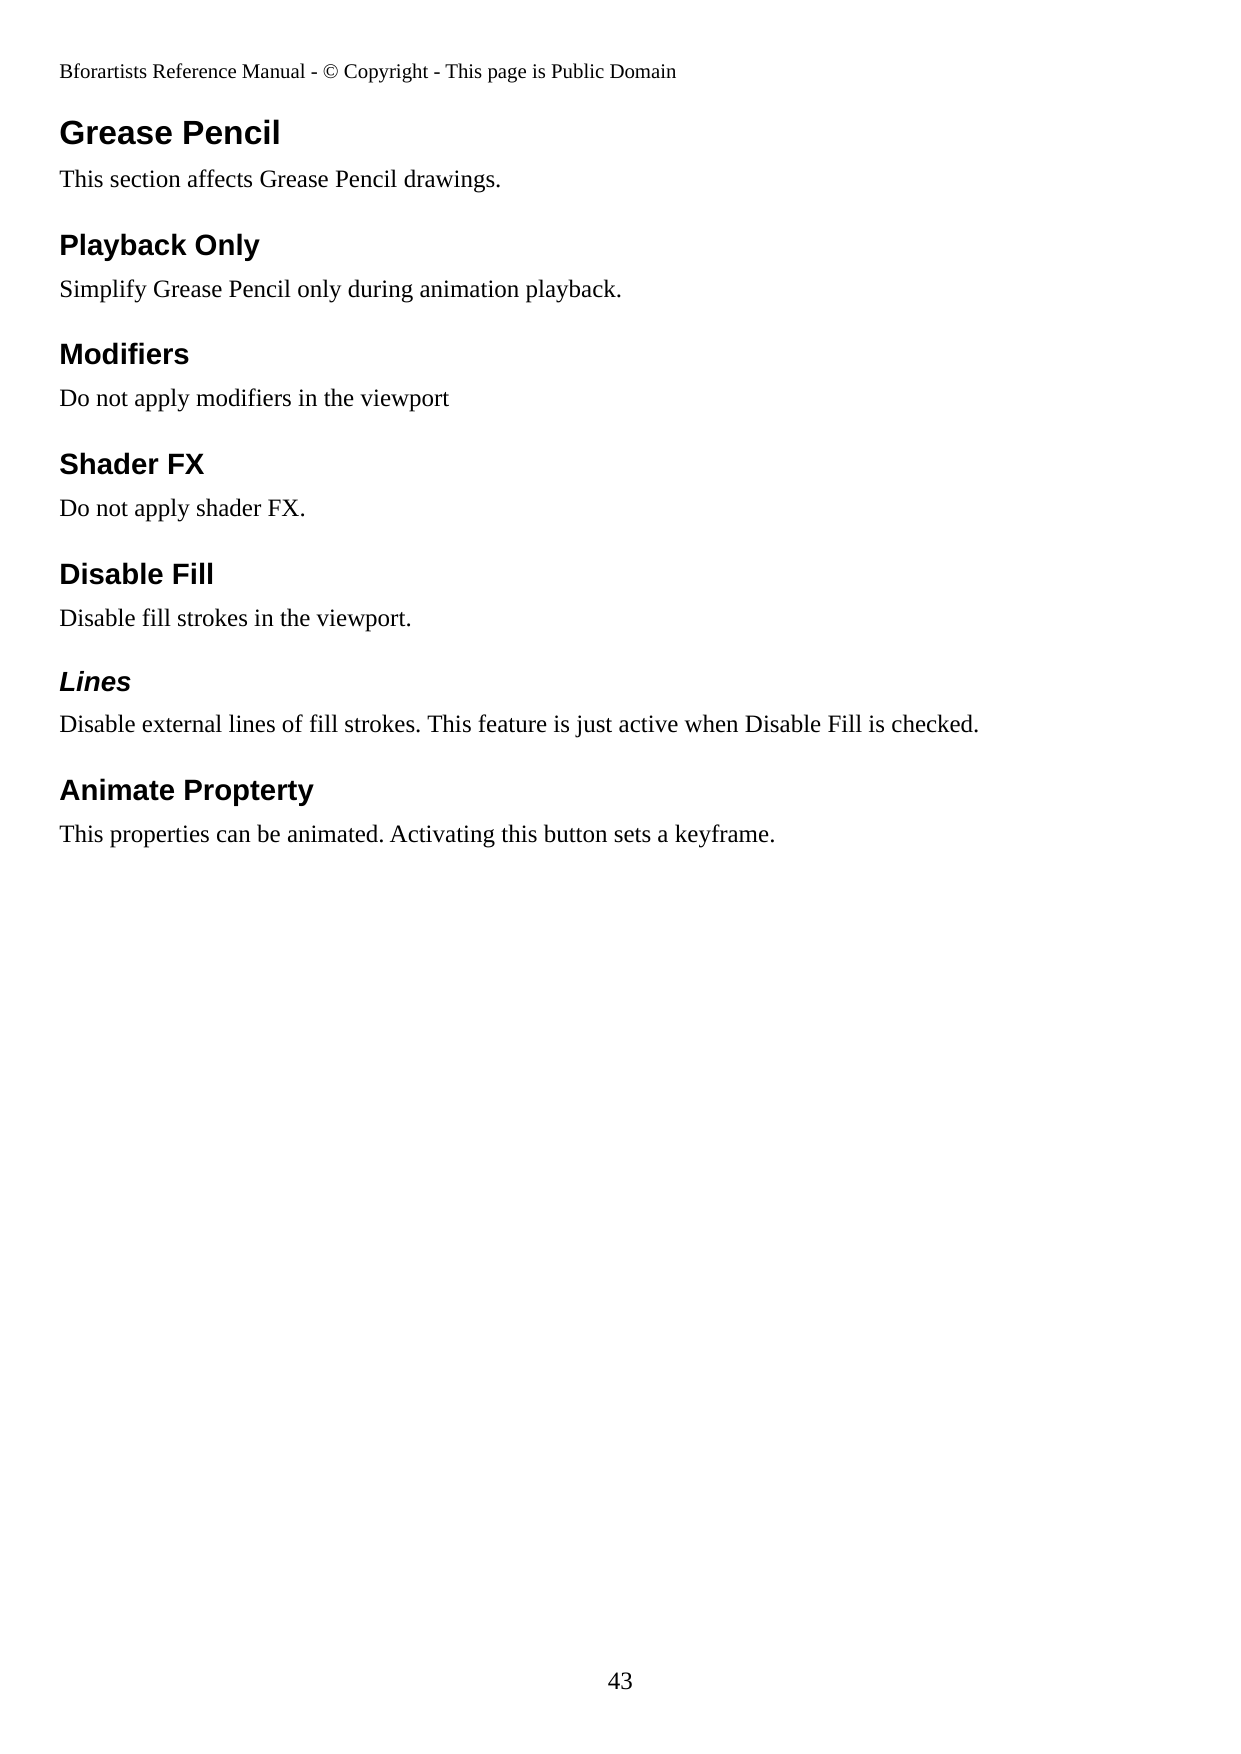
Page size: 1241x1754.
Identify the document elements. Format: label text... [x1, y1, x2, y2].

subtitle Animate Propterty [59, 773, 1181, 807]
text Disable fill strokes in the viewport. [59, 603, 1181, 632]
text Disable external lines of fill strokes. This feature is just active when Disable Fill is checked. [59, 709, 1181, 738]
text This properties can be animated. Activating this button sets a keyframe. [59, 819, 1181, 848]
subtitle Shader FX [59, 447, 1181, 481]
text Do not apply modifiers in the viewport [59, 383, 1181, 412]
subtitle Grease Pencil [59, 113, 1181, 151]
subtitle Lines [59, 665, 1181, 697]
subtitle Modifiers [59, 337, 1181, 371]
subtitle Playback Only [59, 227, 1181, 261]
text Do not apply shader FX. [59, 493, 1181, 522]
text This section affects Grease Pencil drawings. [59, 164, 1181, 192]
text Simplify Grease Pencil only during animation playback. [59, 274, 1181, 302]
subtitle Disable Fill [59, 557, 1181, 591]
